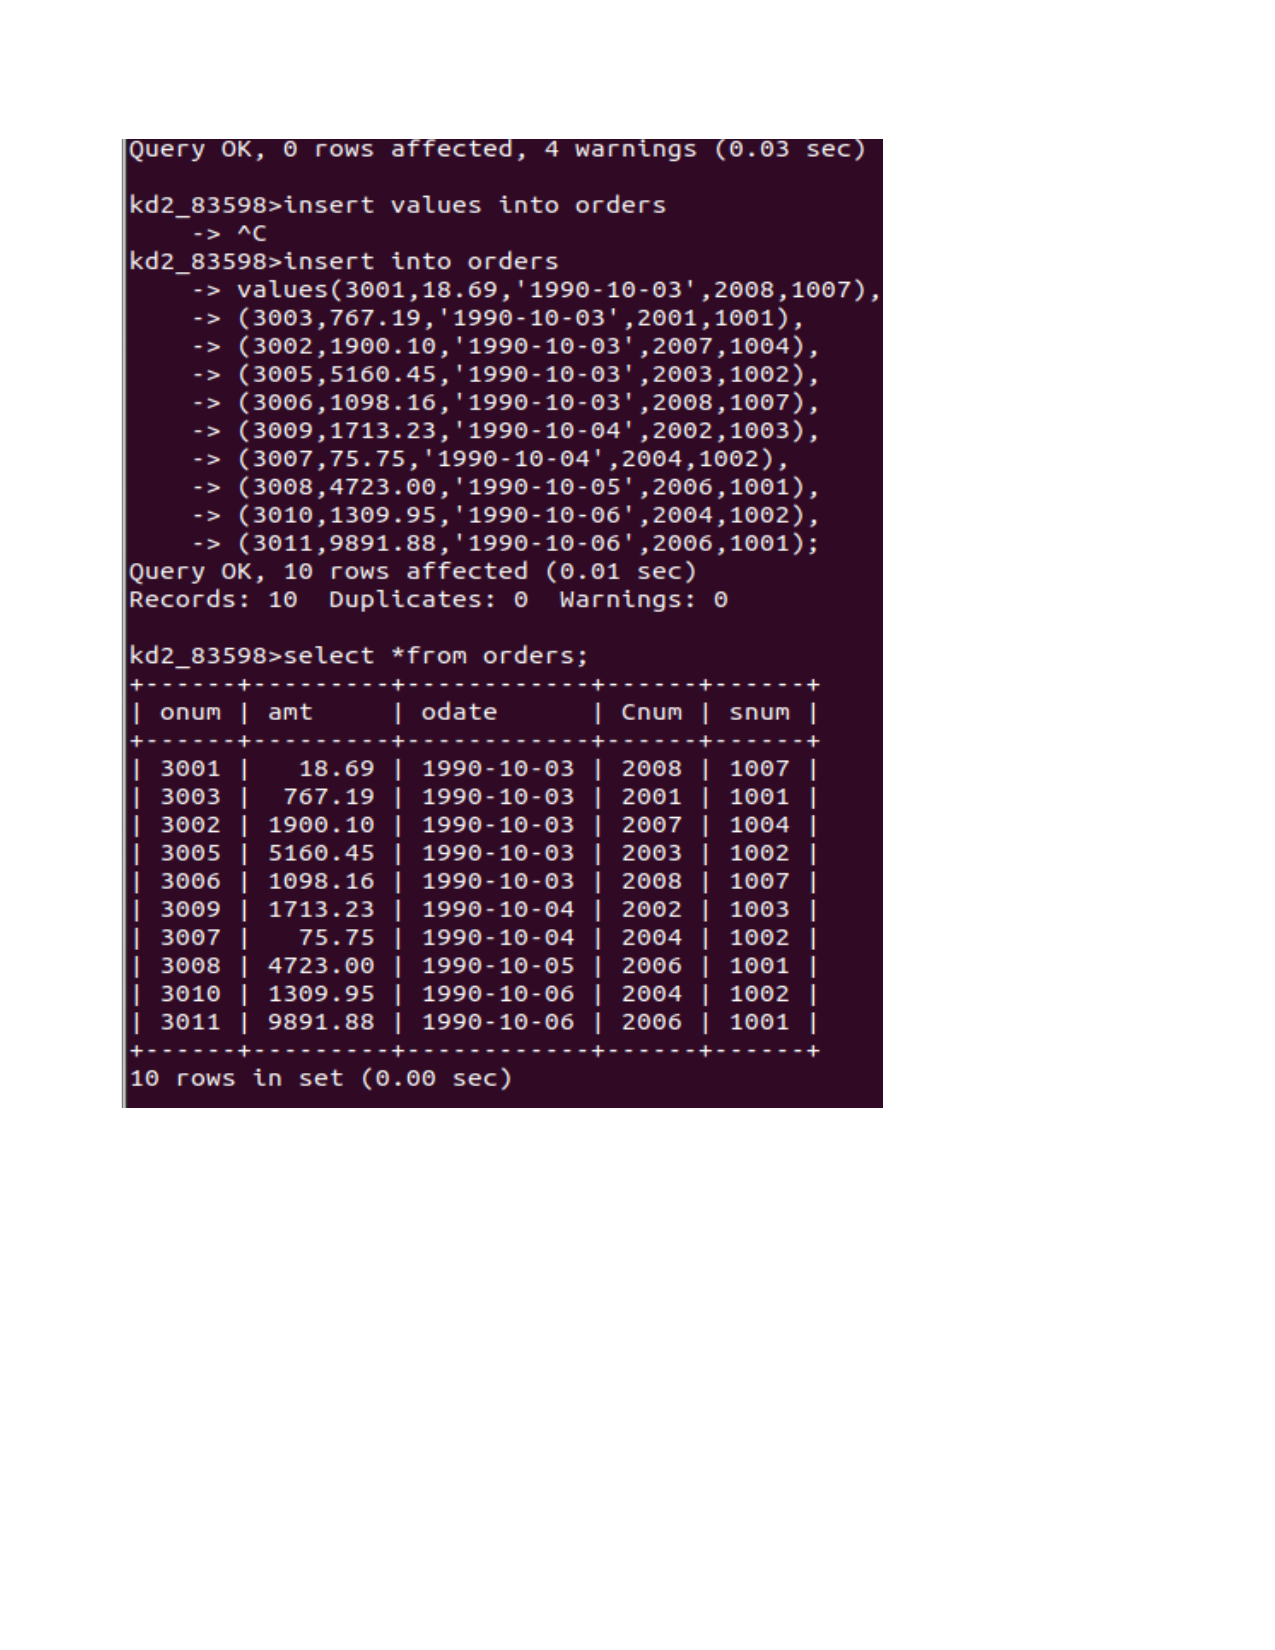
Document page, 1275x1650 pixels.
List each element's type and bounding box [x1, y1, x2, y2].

picture [121, 139, 883, 1108]
